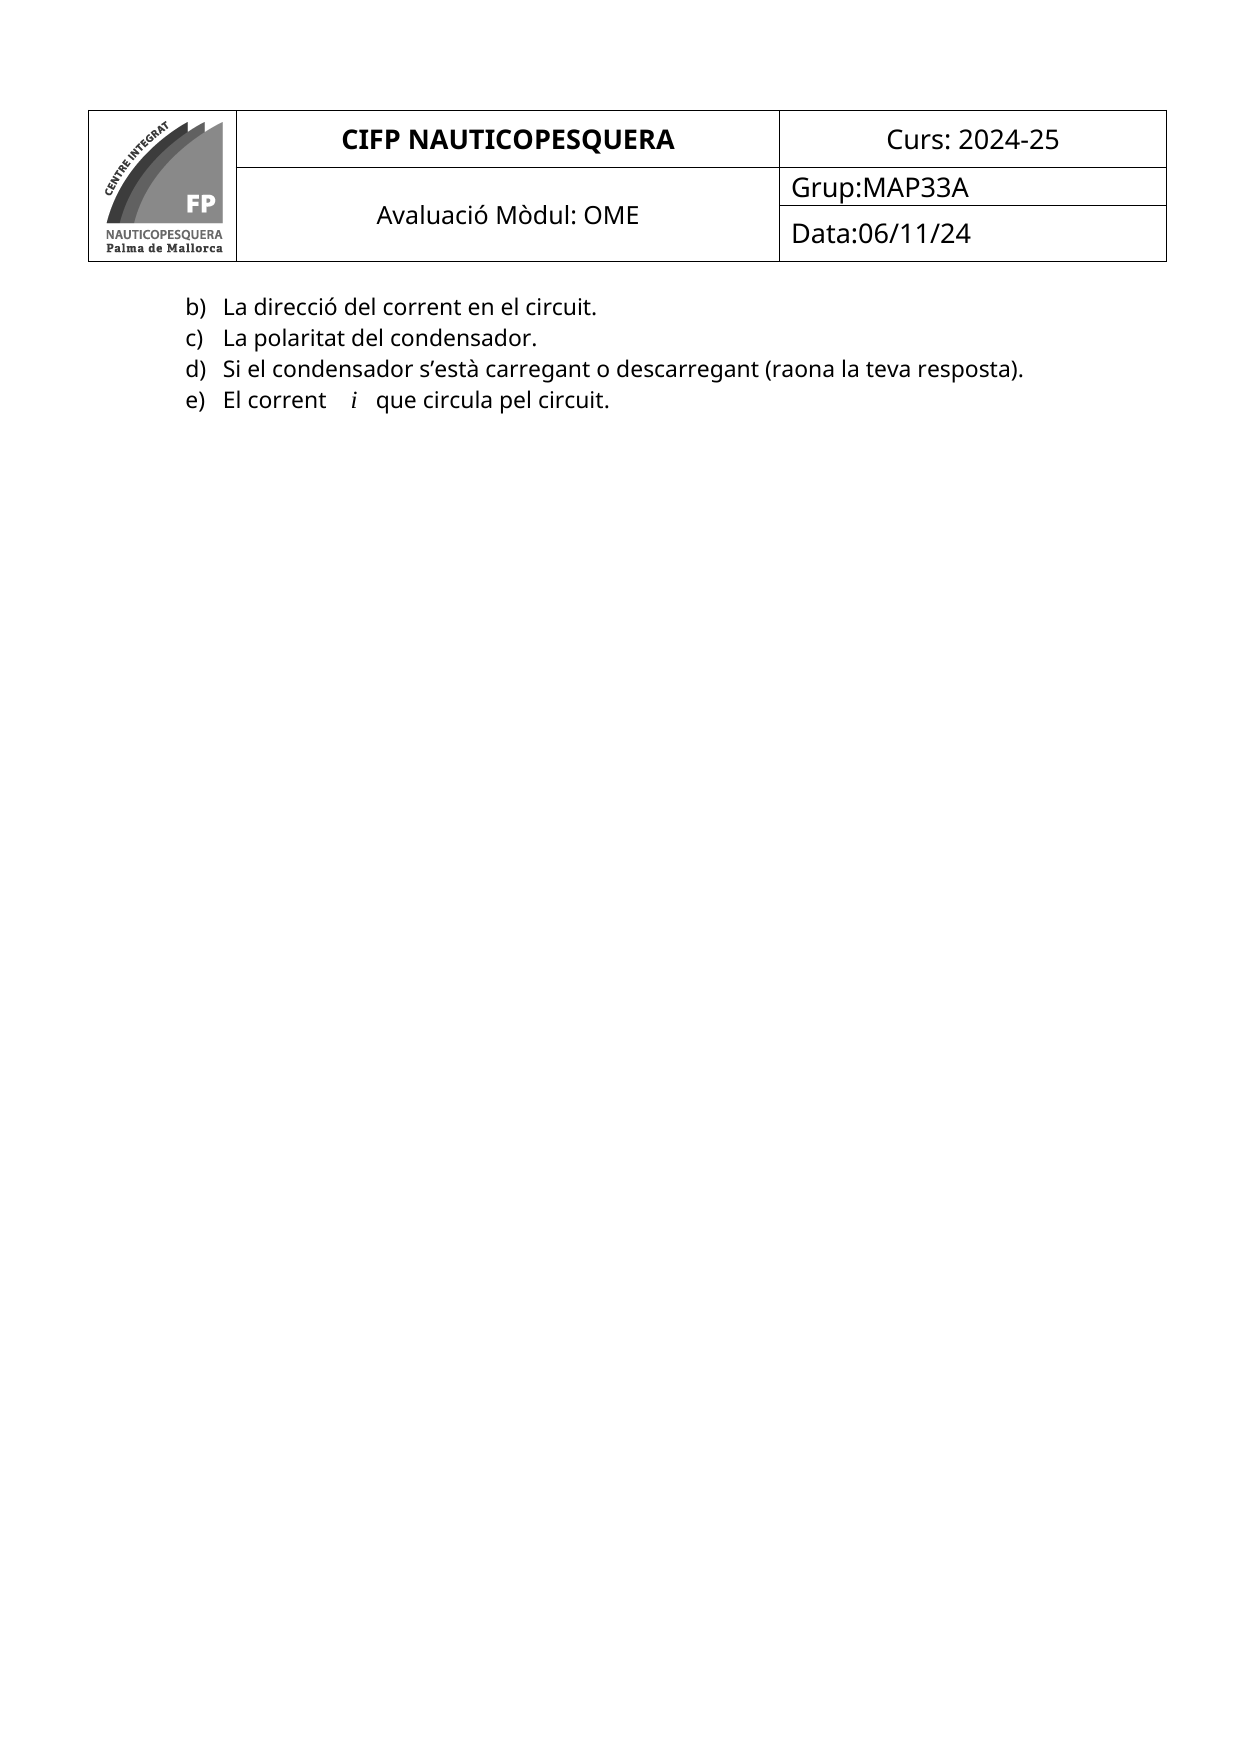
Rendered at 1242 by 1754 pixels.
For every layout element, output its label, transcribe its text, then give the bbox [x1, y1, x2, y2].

list La direcció del corrent en el circuit. [185, 290, 1094, 322]
list El corrent que circula pel circuit. [185, 384, 1094, 415]
list La polaritat del condensador. [185, 322, 1094, 353]
list Si el condensador s’està carregant o descarregant (raona la teva resposta). [185, 353, 1094, 384]
picture [100, 111, 229, 260]
